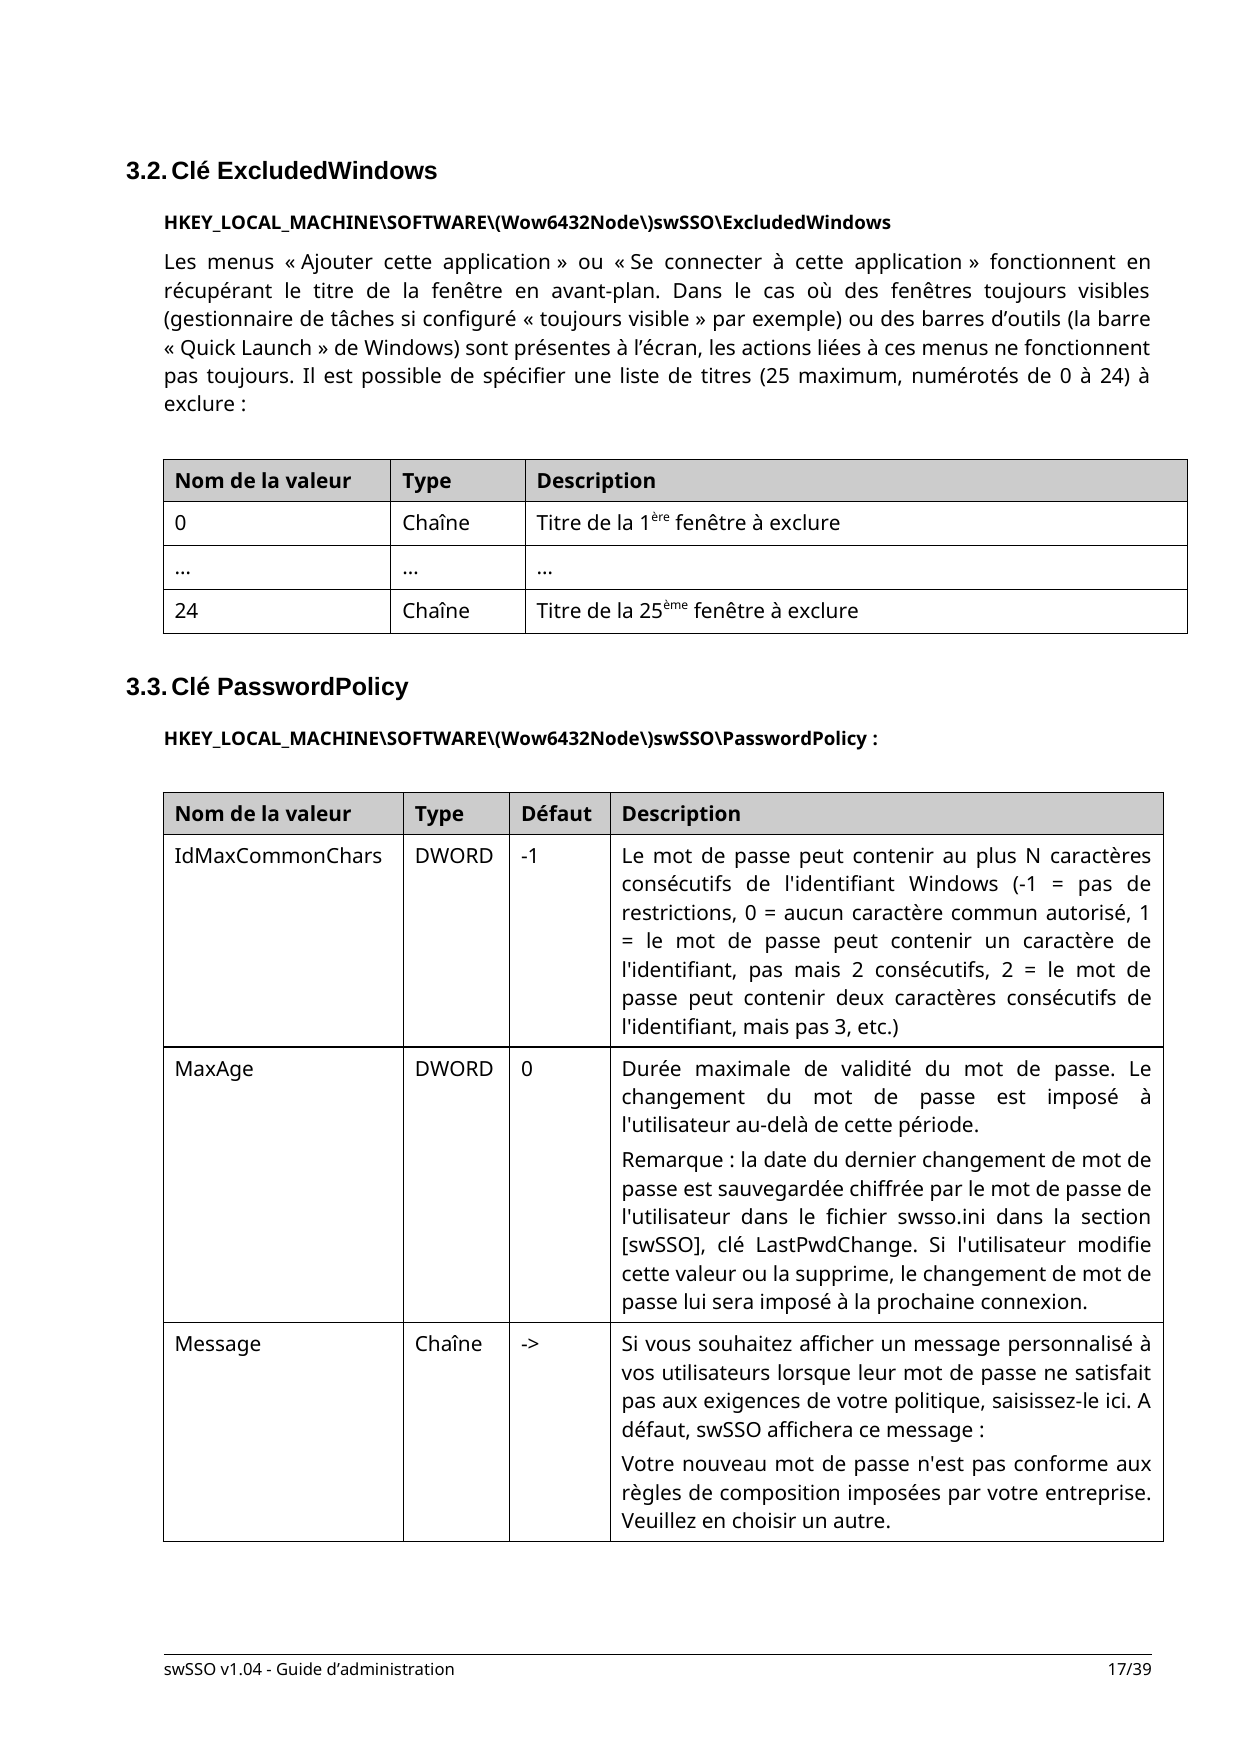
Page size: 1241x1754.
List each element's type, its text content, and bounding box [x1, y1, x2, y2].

table_cell Si vous souhaitez afficher un message personnalisé à vos utilisateurs lorsque leur mot de passe ne satisfait pas aux exigences de votre politique, saisissez-le ici. A défaut, swSSO affichera ce message : Votre nouveau mot de passe n'est pas conforme aux règles de composition imposées par votre entreprise. Veuillez en choisir un autre. [611, 1323, 1163, 1541]
table_cell Chaîne [391, 590, 525, 633]
table_cell … [526, 546, 1187, 589]
table_cell IdMaxCommonChars [164, 835, 403, 1046]
table_cell DWORD [404, 835, 509, 1046]
table_cell Titre de la 25ème fenêtre à exclure [526, 590, 1187, 633]
table_header Type [404, 793, 509, 834]
text Les menus « Ajouter cette application » ou « Se connecter à cette application » fonctionnent en récupérant le titre de la fenêtre en avant-plan. Dans le cas où des fenêtres toujours visibles (gestionnaire de tâches si configuré « toujours visible » par exemple) ou des barres d’outils (la barre « Quick Launch » de Windows) sont présentes à l’écran, les actions liées à ces menus ne fonctionnent pas toujours. Il est possible de spécifier une liste de titres (25 maximum, numérotés de 0 à 24) à exclure : [164, 247, 1152, 418]
text HKEY_LOCAL_MACHINE\SOFTWARE\(Wow6432Node\)swSSO\ExcludedWindows [164, 209, 1152, 235]
table_cell DWORD [404, 1048, 509, 1322]
table_cell MaxAge [164, 1048, 403, 1322]
table_cell Le mot de passe peut contenir au plus N caractères consécutifs de l'identifiant Windows (-1 = pas de restrictions, 0 = aucun caractère commun autorisé, 1 = le mot de passe peut contenir un caractère de l'identifiant, pas mais 2 consécutifs, 2 = le mot de passe peut contenir deux caractères consécutifs de l'identifiant, mais pas 3, etc.) [611, 835, 1163, 1046]
subtitle Clé ExcludedWindows [126, 156, 1152, 184]
table_cell -1 [510, 835, 610, 1046]
table_cell 24 [164, 590, 390, 633]
table_header Nom de la valeur [164, 793, 403, 834]
table_cell Chaîne [404, 1323, 509, 1541]
table_header Nom de la valeur [164, 460, 390, 501]
table_cell Message [164, 1323, 403, 1541]
table_header Description [526, 460, 1187, 501]
table_header Description [611, 793, 1163, 834]
text HKEY_LOCAL_MACHINE\SOFTWARE\(Wow6432Node\)swSSO\PasswordPolicy : [164, 725, 1152, 751]
table_cell … [391, 546, 525, 589]
table_cell 0 [510, 1048, 610, 1322]
table_cell -> [510, 1323, 610, 1541]
table_cell Chaîne [391, 502, 525, 545]
table_cell Durée maximale de validité du mot de passe. Le changement du mot de passe est imposé à l'utilisateur au-delà de cette période. Remarque : la date du dernier changement de mot de passe est sauvegardée chiffrée par le mot de passe de l'utilisateur dans le fichier swsso.ini dans la section [swSSO], clé LastPwdChange. Si l'utilisateur modifie cette valeur ou la supprime, le changement de mot de passe lui sera imposé à la prochaine connexion. [611, 1048, 1163, 1322]
table_header Type [391, 460, 525, 501]
table_cell … [164, 546, 390, 589]
table_header Défaut [510, 793, 610, 834]
table_cell 0 [164, 502, 390, 545]
table_cell Titre de la 1ère fenêtre à exclure [526, 502, 1187, 545]
subtitle Clé PasswordPolicy [126, 672, 1152, 700]
